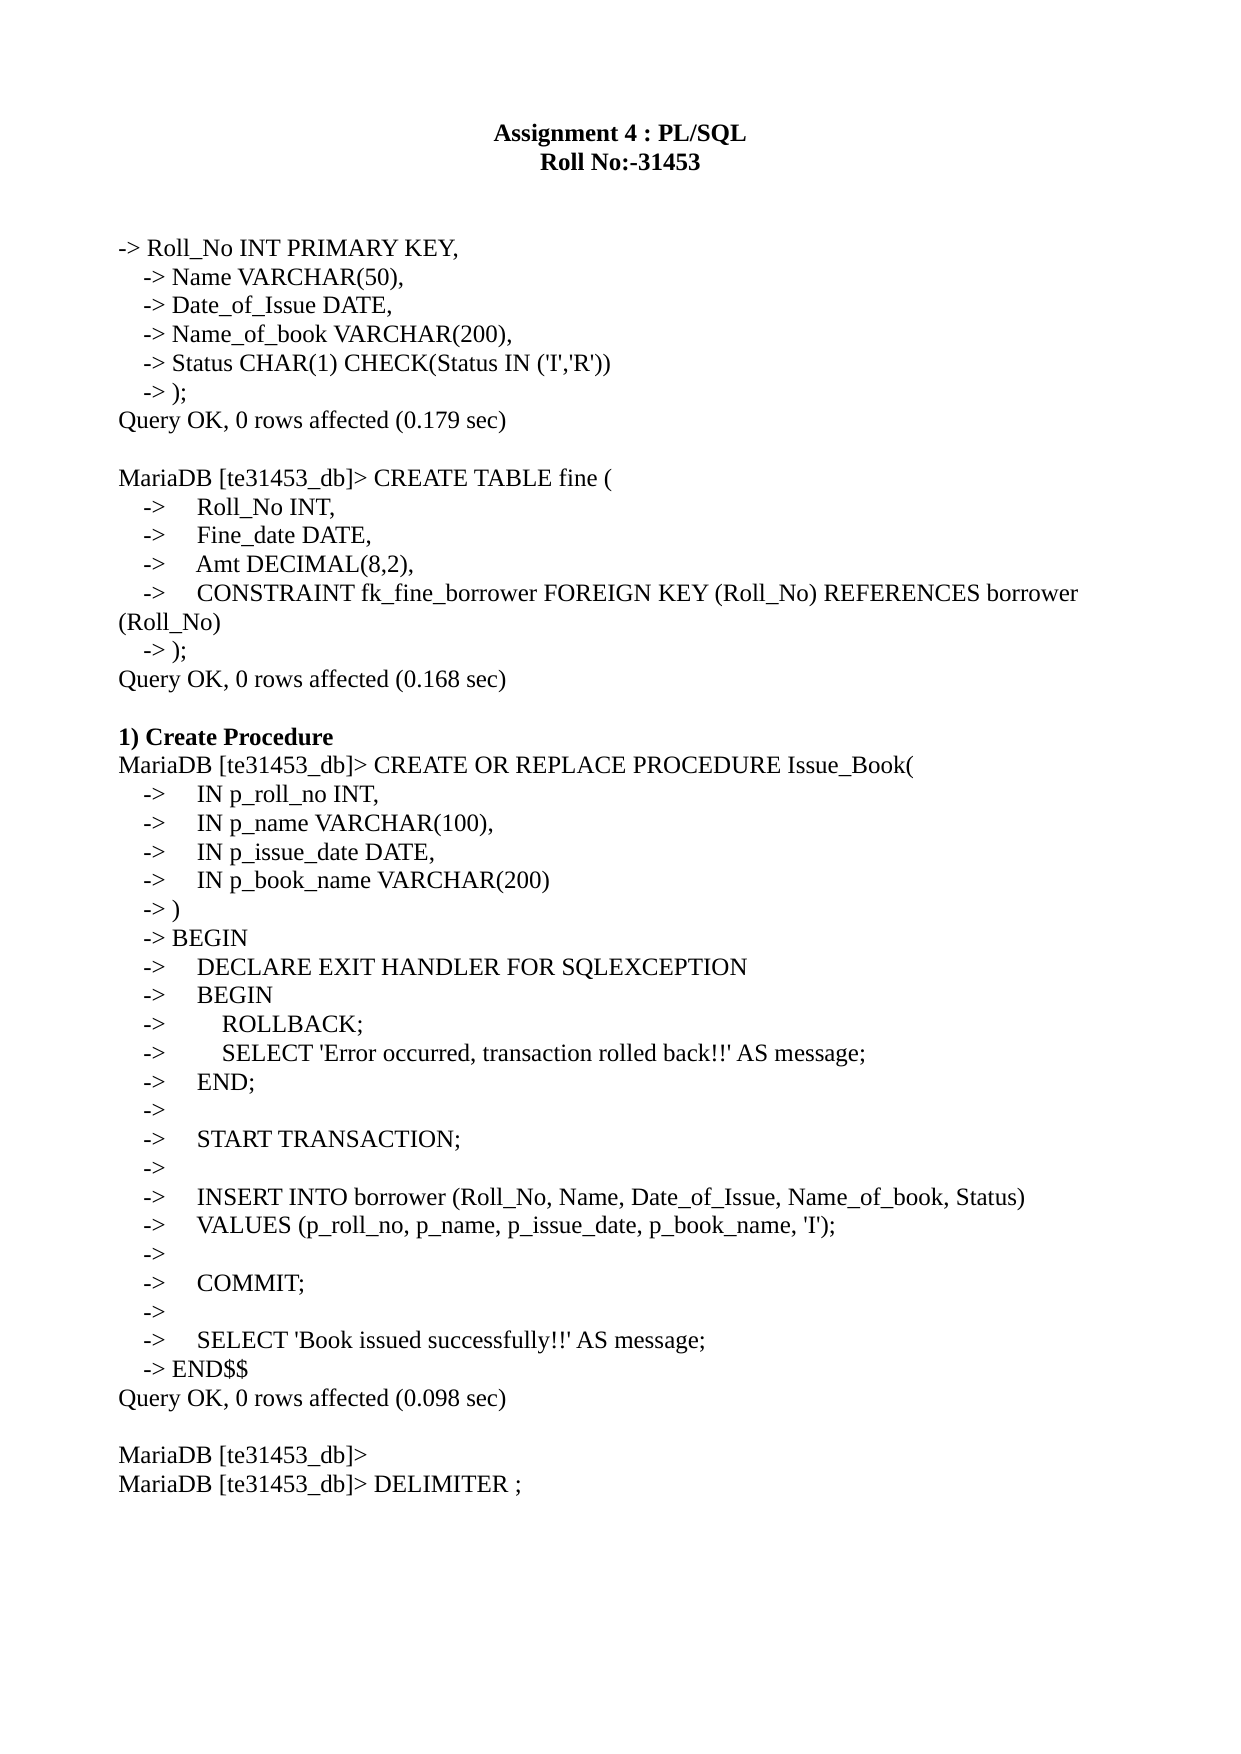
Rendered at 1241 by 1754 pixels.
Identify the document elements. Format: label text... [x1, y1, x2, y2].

text MariaDB [te31453_db]> [118, 1441, 1122, 1469]
text -> ); [118, 636, 1122, 664]
text -> Fine_date DATE, [118, 521, 1122, 549]
text 1) Create Procedure [118, 722, 1122, 751]
text -> Roll_No INT, [118, 492, 1122, 521]
text -> INSERT INTO borrower (Roll_No, Name, Date_of_Issue, Name_of_book, Status) [118, 1182, 1122, 1211]
text -> END; [118, 1067, 1122, 1096]
text MariaDB [te31453_db]> CREATE OR REPLACE PROCEDURE Issue_Book( [118, 751, 1122, 779]
text -> [118, 1297, 1122, 1326]
text -> Amt DECIMAL(8,2), [118, 549, 1122, 578]
text -> Roll_No INT PRIMARY KEY, [118, 233, 1122, 262]
text -> VALUES (p_roll_no, p_name, p_issue_date, p_book_name, 'I'); [118, 1211, 1122, 1239]
text -> [118, 1096, 1122, 1124]
text Query OK, 0 rows affected (0.179 sec) [118, 406, 1122, 434]
text -> SELECT 'Error occurred, transaction rolled back!!' AS message; [118, 1038, 1122, 1067]
text Assignment 4 : PL/SQL [118, 118, 1122, 147]
text -> IN p_name VARCHAR(100), [118, 808, 1122, 837]
text Roll No:-31453 [118, 147, 1122, 176]
text -> START TRANSACTION; [118, 1124, 1122, 1153]
text -> ) [118, 894, 1122, 923]
text -> SELECT 'Book issued successfully!!' AS message; [118, 1326, 1122, 1354]
text MariaDB [te31453_db]> DELIMITER ; [118, 1469, 1122, 1498]
text -> IN p_book_name VARCHAR(200) [118, 866, 1122, 894]
text -> ); [118, 377, 1122, 406]
text -> Status CHAR(1) CHECK(Status IN ('I','R')) [118, 348, 1122, 377]
text -> CONSTRAINT fk_fine_borrower FOREIGN KEY (Roll_No) REFERENCES borrower (Roll_No) [118, 578, 1122, 636]
text -> DECLARE EXIT HANDLER FOR SQLEXCEPTION [118, 952, 1122, 981]
text Query OK, 0 rows affected (0.168 sec) [118, 664, 1122, 693]
text -> BEGIN [118, 981, 1122, 1009]
text Query OK, 0 rows affected (0.098 sec) [118, 1383, 1122, 1412]
text -> [118, 1239, 1122, 1268]
text -> [118, 1153, 1122, 1182]
text -> Name_of_book VARCHAR(200), [118, 319, 1122, 348]
text -> Name VARCHAR(50), [118, 262, 1122, 291]
text -> IN p_issue_date DATE, [118, 837, 1122, 866]
text -> IN p_roll_no INT, [118, 779, 1122, 808]
text -> Date_of_Issue DATE, [118, 291, 1122, 319]
text MariaDB [te31453_db]> CREATE TABLE fine ( [118, 463, 1122, 492]
text -> BEGIN [118, 923, 1122, 952]
text -> COMMIT; [118, 1268, 1122, 1297]
text -> ROLLBACK; [118, 1009, 1122, 1038]
text -> END$$ [118, 1354, 1122, 1383]
